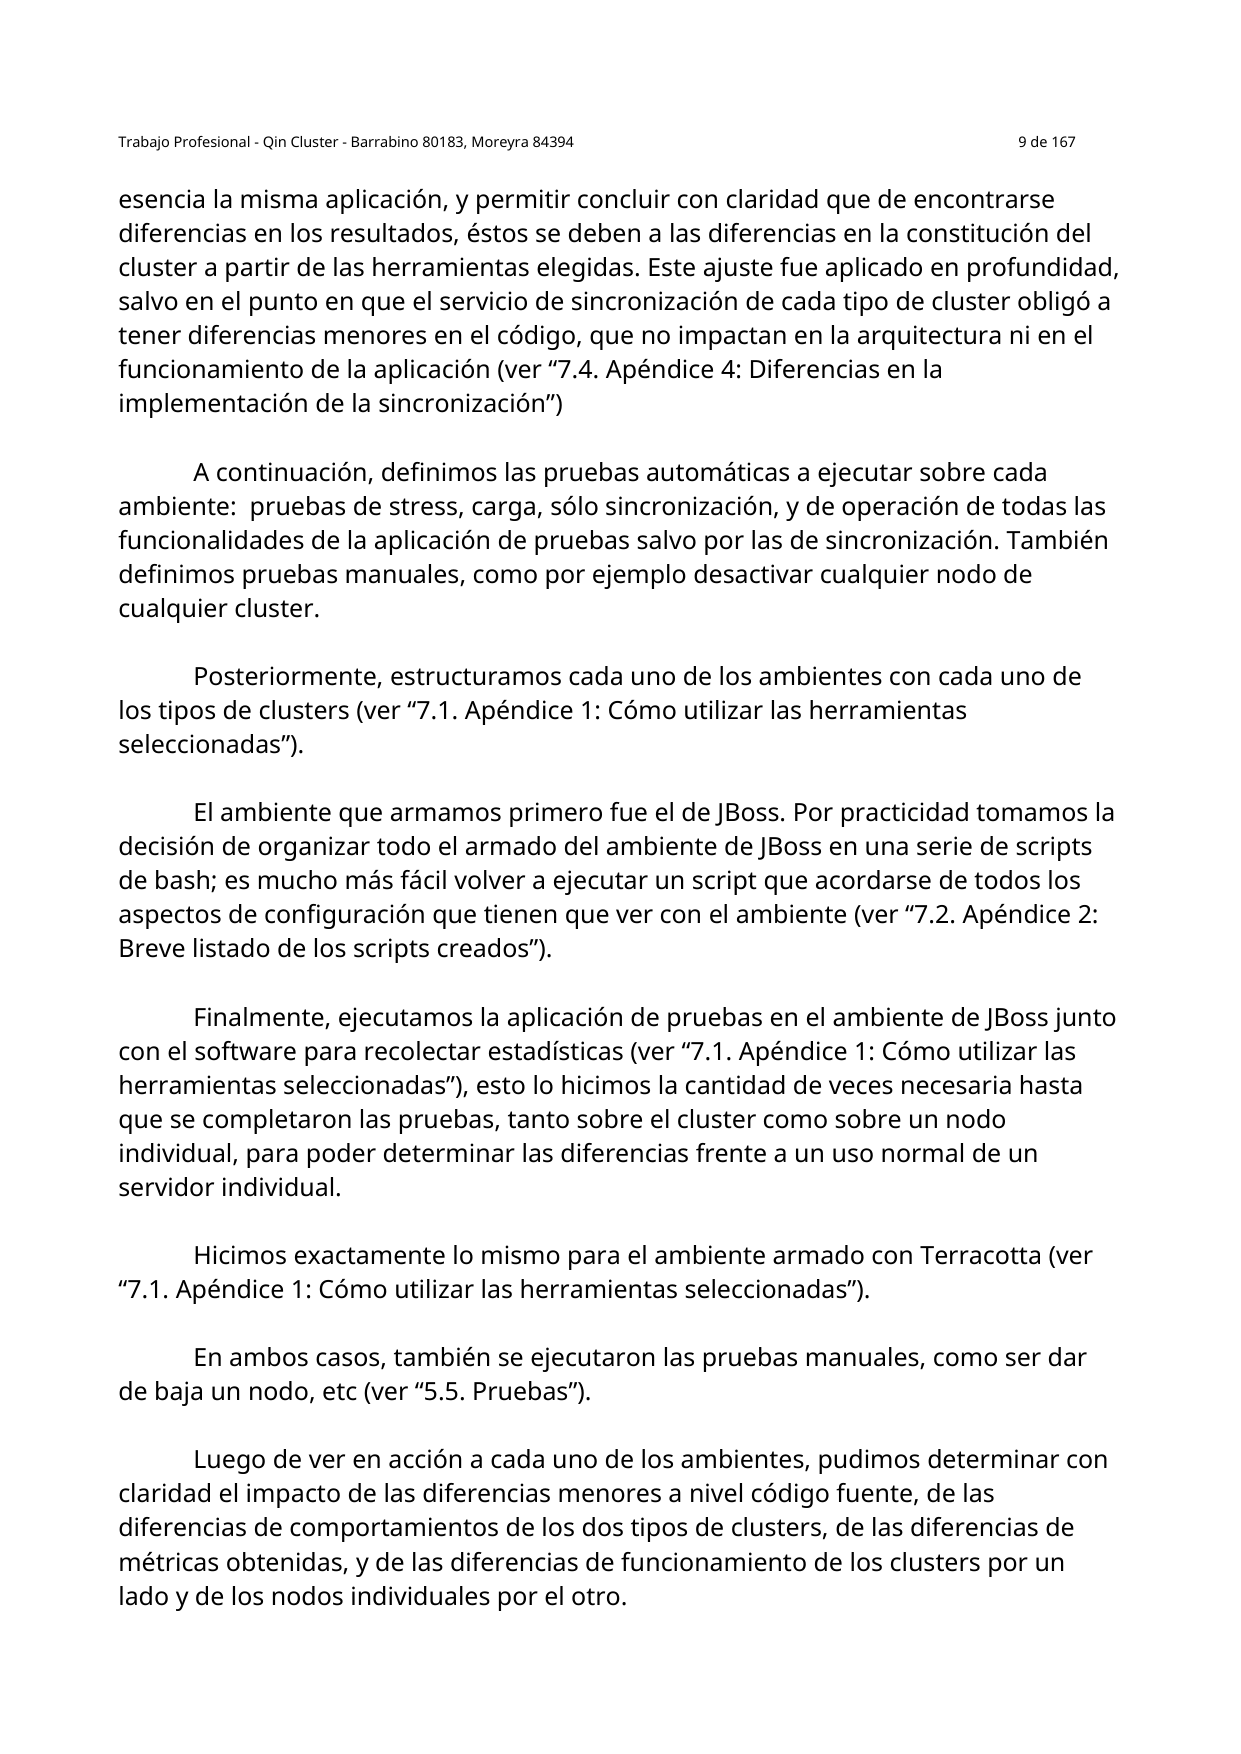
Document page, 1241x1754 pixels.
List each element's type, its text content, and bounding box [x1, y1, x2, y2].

text Posteriormente, estructuramos cada uno de los ambientes con cada uno de los tipos de clusters (ver “7.1. Apéndice 1: Cómo utilizar las herramientas seleccionadas”). [118, 658, 1122, 761]
text En ambos casos, también se ejecutaron las pruebas manuales, como ser dar de baja un nodo, etc (ver “5.5. Pruebas”). [118, 1340, 1122, 1408]
text Hicimos exactamente lo mismo para el ambiente armado con Terracotta (ver “7.1. Apéndice 1: Cómo utilizar las herramientas seleccionadas”). [118, 1238, 1122, 1306]
text esencia la misma aplicación, y permitir concluir con claridad que de encontrarse diferencias en los resultados, éstos se deben a las diferencias en la constitución del cluster a partir de las herramientas elegidas. Este ajuste fue aplicado en profundidad, salvo en el punto en que el servicio de sincronización de cada tipo de cluster obligó a tener diferencias menores en el código, que no impactan en la arquitectura ni en el funcionamiento de la aplicación (ver “7.4. Apéndice 4: Diferencias en la implementación de la sincronización”) [118, 182, 1122, 420]
text A continuación, definimos las pruebas automáticas a ejecutar sobre cada ambiente: pruebas de stress, carga, sólo sincronización, y de operación de todas las funcionalidades de la aplicación de pruebas salvo por las de sincronización. También definimos pruebas manuales, como por ejemplo desactivar cualquier nodo de cualquier cluster. [118, 454, 1122, 624]
text Luego de ver en acción a cada uno de los ambientes, pudimos determinar con claridad el impacto de las diferencias menores a nivel código fuente, de las diferencias de comportamientos de los dos tipos de clusters, de las diferencias de métricas obtenidas, y de las diferencias de funcionamiento de los clusters por un lado y de los nodos individuales por el otro. [118, 1442, 1122, 1612]
text Finalmente, ejecutamos la aplicación de pruebas en el ambiente de JBoss junto con el software para recolectar estadísticas (ver “7.1. Apéndice 1: Cómo utilizar las herramientas seleccionadas”), esto lo hicimos la cantidad de veces necesaria hasta que se completaron las pruebas, tanto sobre el cluster como sobre un nodo individual, para poder determinar las diferencias frente a un uso normal de un servidor individual. [118, 999, 1122, 1203]
text El ambiente que armamos primero fue el de JBoss. Por practicidad tomamos la decisión de organizar todo el armado del ambiente de JBoss en una serie de scripts de bash; es mucho más fácil volver a ejecutar un script que acordarse de todos los aspectos de configuración que tienen que ver con el ambiente (ver “7.2. Apéndice 2: Breve listado de los scripts creados”). [118, 795, 1122, 965]
